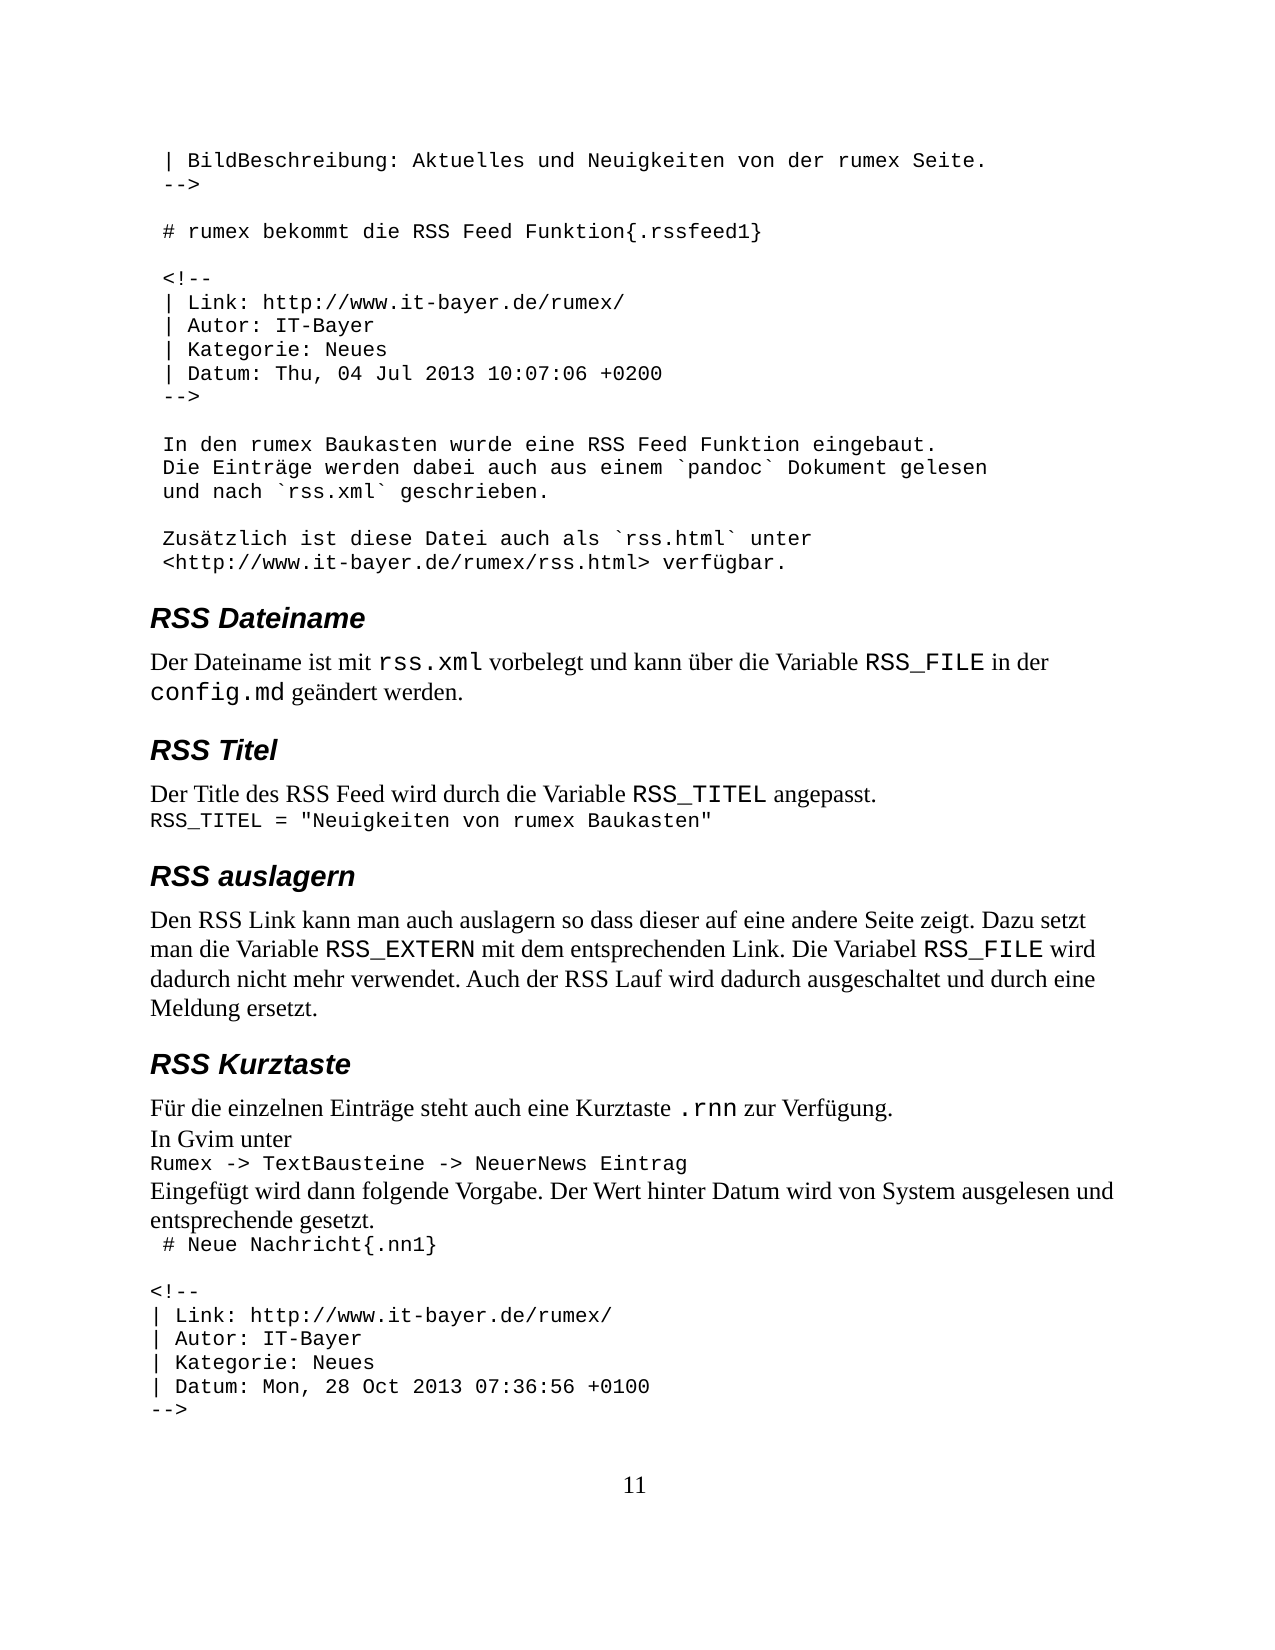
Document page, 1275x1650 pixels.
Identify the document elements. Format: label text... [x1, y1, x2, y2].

subtitle RSS auslagern [150, 859, 1125, 892]
subtitle RSS Titel [150, 733, 1125, 767]
text <http://www.it-bayer.de/rumex/rss.html> verfügbar. [150, 552, 1125, 576]
text <!-- [150, 268, 1125, 292]
subtitle RSS Dateiname [150, 601, 1125, 634]
text | Kategorie: Neues [150, 339, 1125, 363]
text In den rumex Baukasten wurde eine RSS Feed Funktion eingebaut. [150, 434, 1125, 457]
text Eingefügt wird dann folgende Vorgabe. Der Wert hinter Datum wird von System ausgelesen und entsprechende gesetzt. [150, 1176, 1125, 1234]
text Der Dateiname ist mit rss.xml vorbelegt und kann über die Variable RSS_FILE in der config.md geändert werden. [150, 647, 1125, 708]
text | Kategorie: Neues [150, 1352, 1125, 1376]
subtitle RSS Kurztaste [150, 1047, 1125, 1081]
text Der Title des RSS Feed wird durch die Variable RSS_TITEL angepasst. [150, 779, 1125, 810]
text | Datum: Mon, 28 Oct 2013 07:36:56 +0100 [150, 1376, 1125, 1399]
text --> [150, 1399, 1125, 1423]
text und nach `rss.xml` geschrieben. [150, 481, 1125, 505]
text # Neue Nachricht{.nn1} [150, 1234, 1125, 1257]
text --> [150, 386, 1125, 410]
text | Autor: IT-Bayer [150, 316, 1125, 339]
text Rumex -> TextBausteine -> NeuerNews Eintrag [150, 1153, 1125, 1176]
text RSS_TITEL = "Neuigkeiten von rumex Baukasten" [150, 810, 1125, 834]
text Den RSS Link kann man auch auslagern so dass dieser auf eine andere Seite zeigt. Dazu setzt man die Variable RSS_EXTERN mit dem entsprechenden Link. Die Variabel RSS_FILE wird dadurch nicht mehr verwendet. Auch der RSS Lauf wird dadurch ausgeschaltet und durch eine Meldung ersetzt. [150, 905, 1125, 1022]
text | Datum: Thu, 04 Jul 2013 10:07:06 +0200 [150, 363, 1125, 386]
text --> [150, 174, 1125, 197]
text Für die einzelnen Einträge steht auch eine Kurztaste .rnn zur Verfügung. In Gvim unter [150, 1093, 1125, 1153]
text | Link: http://www.it-bayer.de/rumex/ [150, 1305, 1125, 1328]
text <!-- [150, 1281, 1125, 1305]
text | Link: http://www.it-bayer.de/rumex/ [150, 292, 1125, 316]
text Zusätzlich ist diese Datei auch als `rss.html` unter [150, 528, 1125, 552]
text # rumex bekommt die RSS Feed Funktion{.rssfeed1} [150, 221, 1125, 244]
text | BildBeschreibung: Aktuelles und Neuigkeiten von der rumex Seite. [150, 150, 1125, 174]
text Die Einträge werden dabei auch aus einem `pandoc` Dokument gelesen [150, 457, 1125, 481]
text | Autor: IT-Bayer [150, 1328, 1125, 1352]
